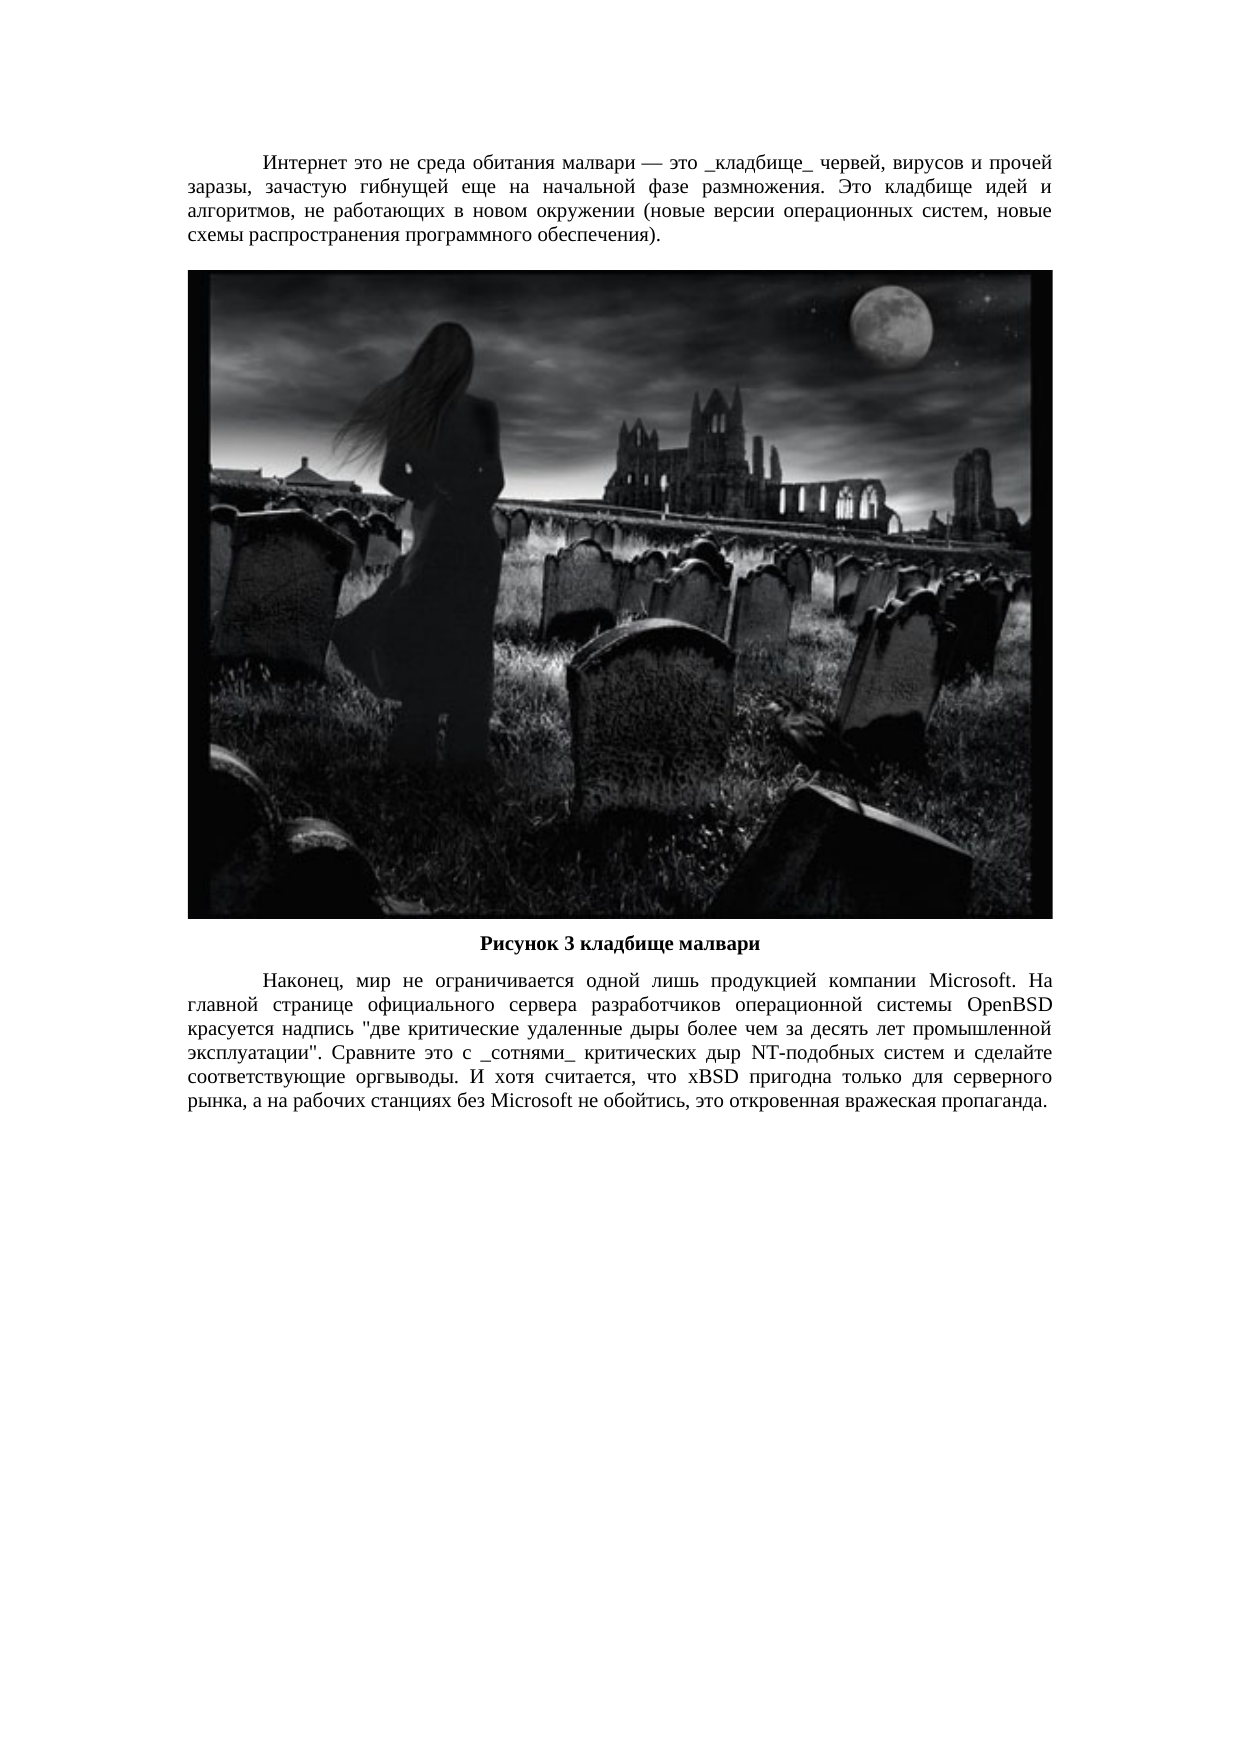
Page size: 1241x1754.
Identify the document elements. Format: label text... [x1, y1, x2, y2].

text Наконец, мир не ограничивается одной лишь продукцией компании Microsoft. На главной странице официального сервера разработчиков операционной системы OpenBSD красуется надпись "две критические удаленные дыры более чем за десять лет промышленной эксплуатации". Сравните это с _сотнями_ критических дыр NT-подобных систем и сделайте соответствующие оргвыводы. И хотя считается, что xBSD пригодна только для серверного рынка, а на рабочих станциях без Microsoft не обойтись, это откровенная вражеская пропаганда. [187, 968, 1053, 1112]
picture [187, 270, 1053, 919]
text Интернет это не среда обитания малвари — это _кладбище_ червей, вирусов и прочей заразы, зачастую гибнущей еще на начальной фазе размножения. Это кладбище идей и алгоритмов, не работающих в новом окружении (новые версии операционных систем, новые схемы распространения программного обеспечения). [187, 150, 1053, 246]
text Рисунок 3 кладбище малвари [187, 931, 1053, 955]
